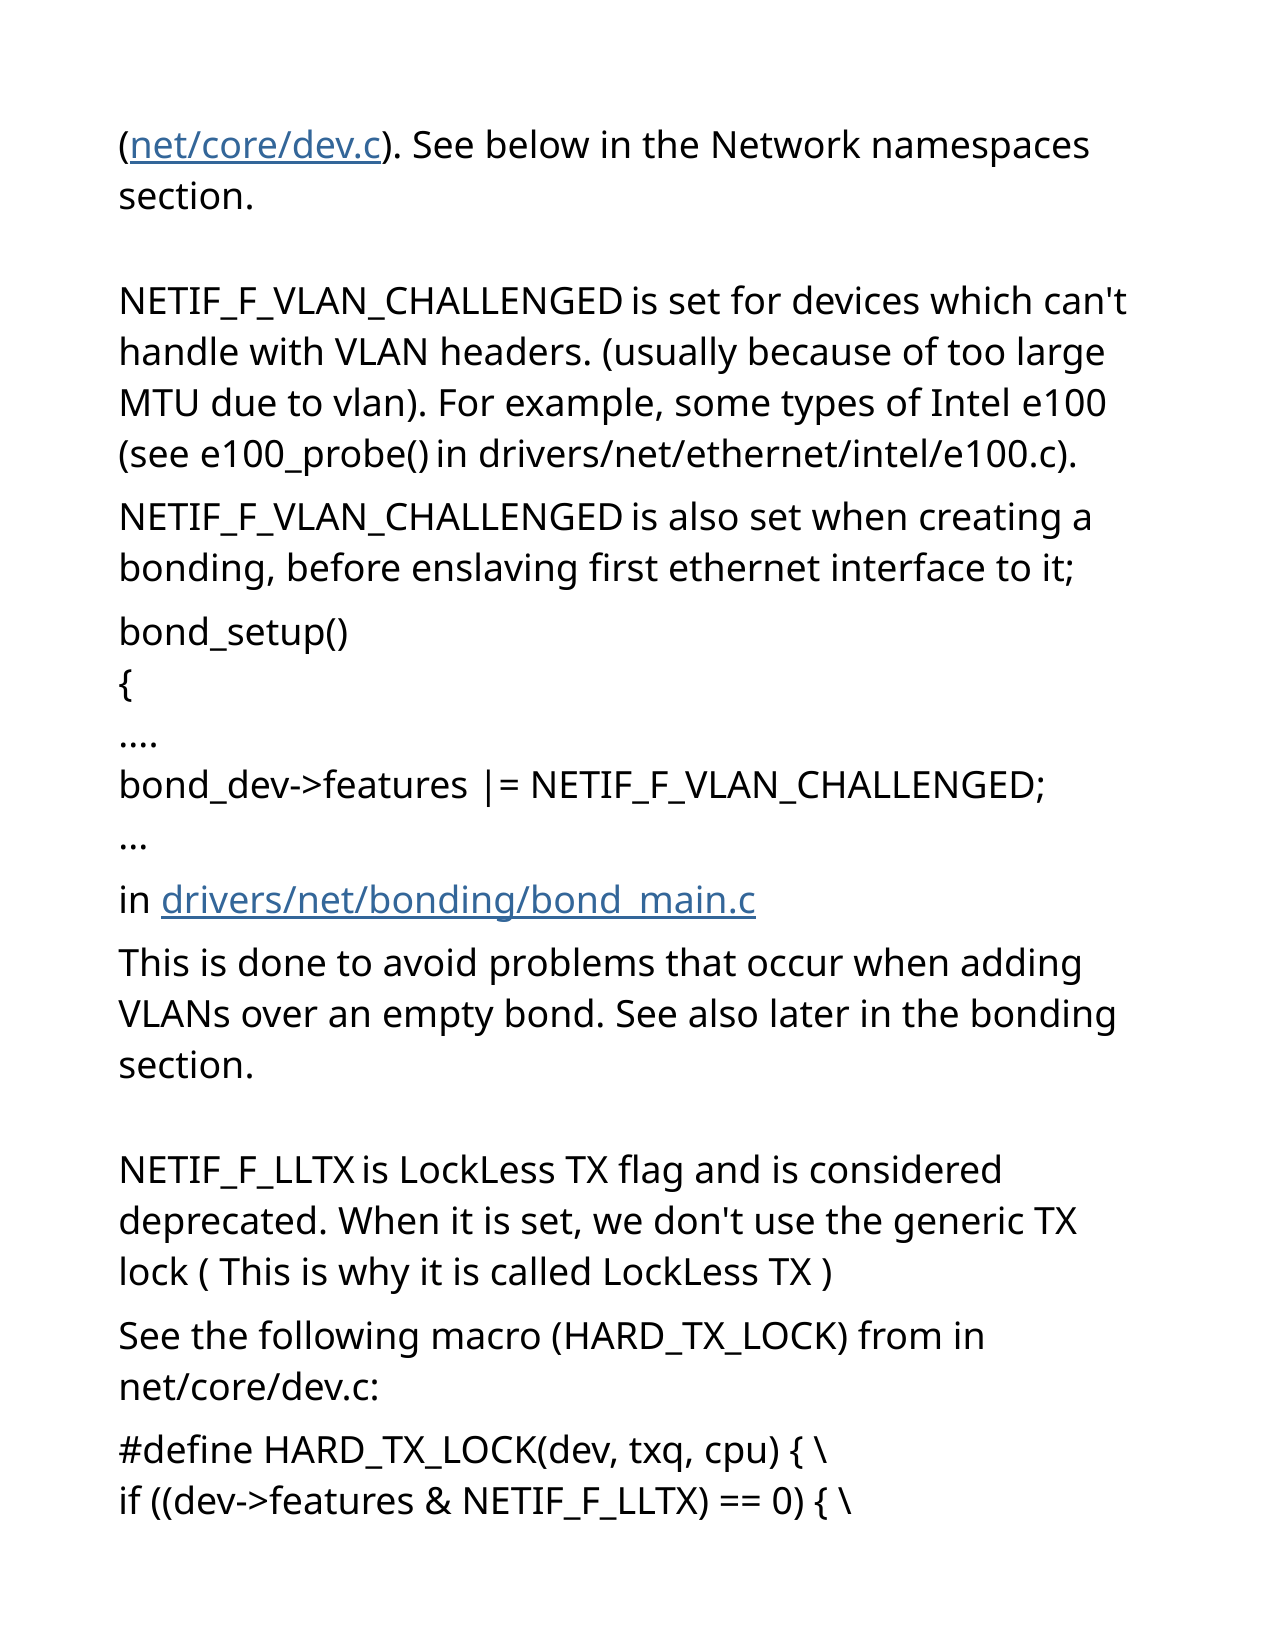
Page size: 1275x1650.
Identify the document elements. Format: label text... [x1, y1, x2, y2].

text (net/core/dev.c). See below in the Network namespaces section. [118, 118, 1157, 220]
text bond_setup() { .... bond_dev->features |= NETIF_F_VLAN_CHALLENGED; ... [118, 605, 1157, 860]
text #define HARD_TX_LOCK(dev, txq, cpu) { \ if ((dev->features & NETIF_F_LLTX) == 0) { \ [118, 1423, 1157, 1526]
text This is done to avoid problems that occur when adding VLANs over an empty bond. See also later in the bonding section. [118, 936, 1157, 1089]
text NETIF_F_LLTX is LockLess TX flag and is considered deprecated. When it is set, we don't use the generic TX lock ( This is why it is called LockLess TX ) [118, 1143, 1157, 1296]
text NETIF_F_VLAN_CHALLENGED is also set when creating a bonding, before enslaving first ethernet interface to it; [118, 491, 1157, 593]
text See the following macro (HARD_TX_LOCK) from in net/core/dev.c: [118, 1309, 1157, 1411]
text NETIF_F_VLAN_CHALLENGED is set for devices which can't handle with VLAN headers. (usually because of too large MTU due to vlan). For example, some types of Intel e100 (see e100_probe() in drivers/net/ethernet/intel/e100.c). [118, 274, 1157, 478]
text in drivers/net/bonding/bond_main.c [118, 873, 1157, 924]
